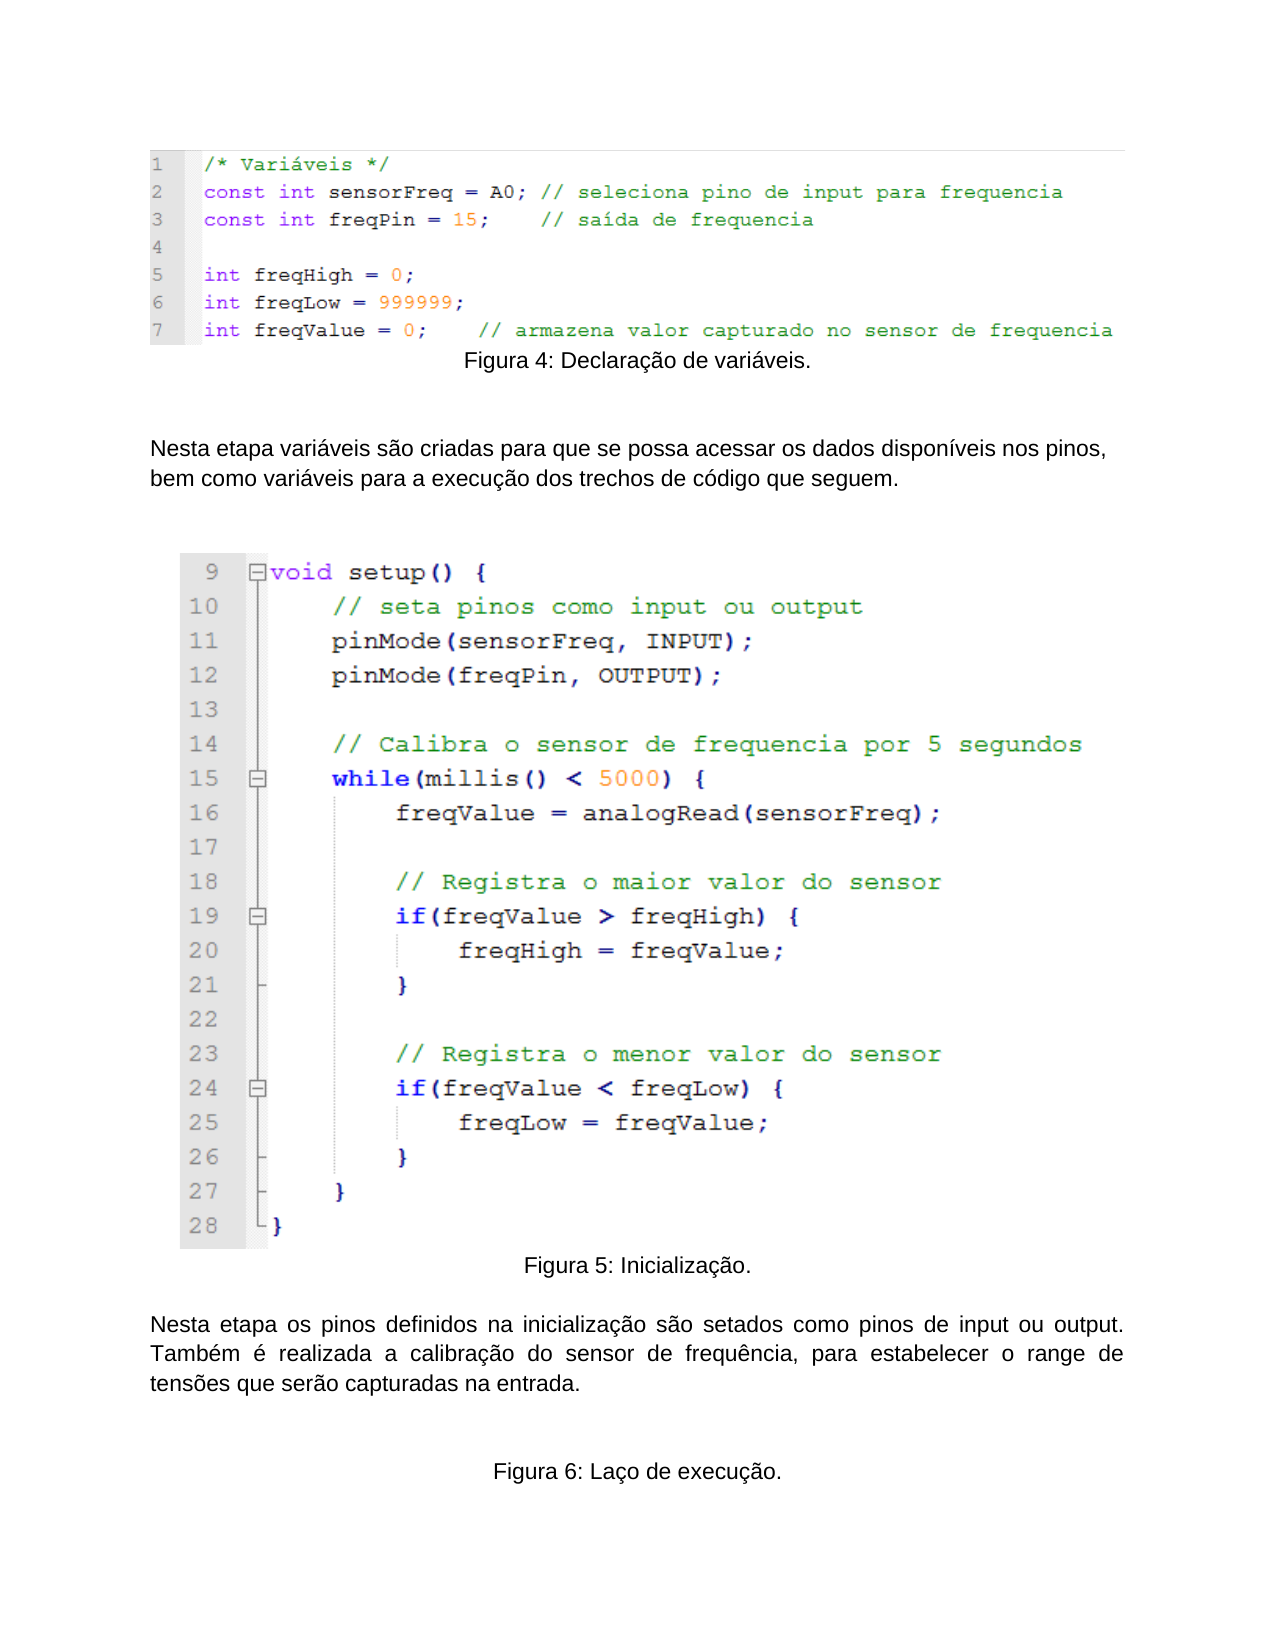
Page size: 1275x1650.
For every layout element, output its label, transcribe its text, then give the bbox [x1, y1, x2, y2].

text Figura 5: Inicialização. [150, 553, 1125, 1278]
text Figura 6: Laço de execução. [150, 1458, 1125, 1484]
text Figura 4: Declaração de variáveis. [150, 345, 1125, 373]
text Nesta etapa os pinos definidos na inicialização são setados como pinos de input ou output. Também é realizada a calibração do sensor de frequência, para estabelecer o range de tensões que serão capturadas na entrada. [150, 1311, 1125, 1396]
picture [179, 553, 1096, 1249]
text Nesta etapa variáveis são criadas para que se possa acessar os dados disponíveis nos pinos, bem como variáveis para a execução dos trechos de código que seguem. [150, 436, 1125, 491]
picture [150, 150, 1125, 345]
